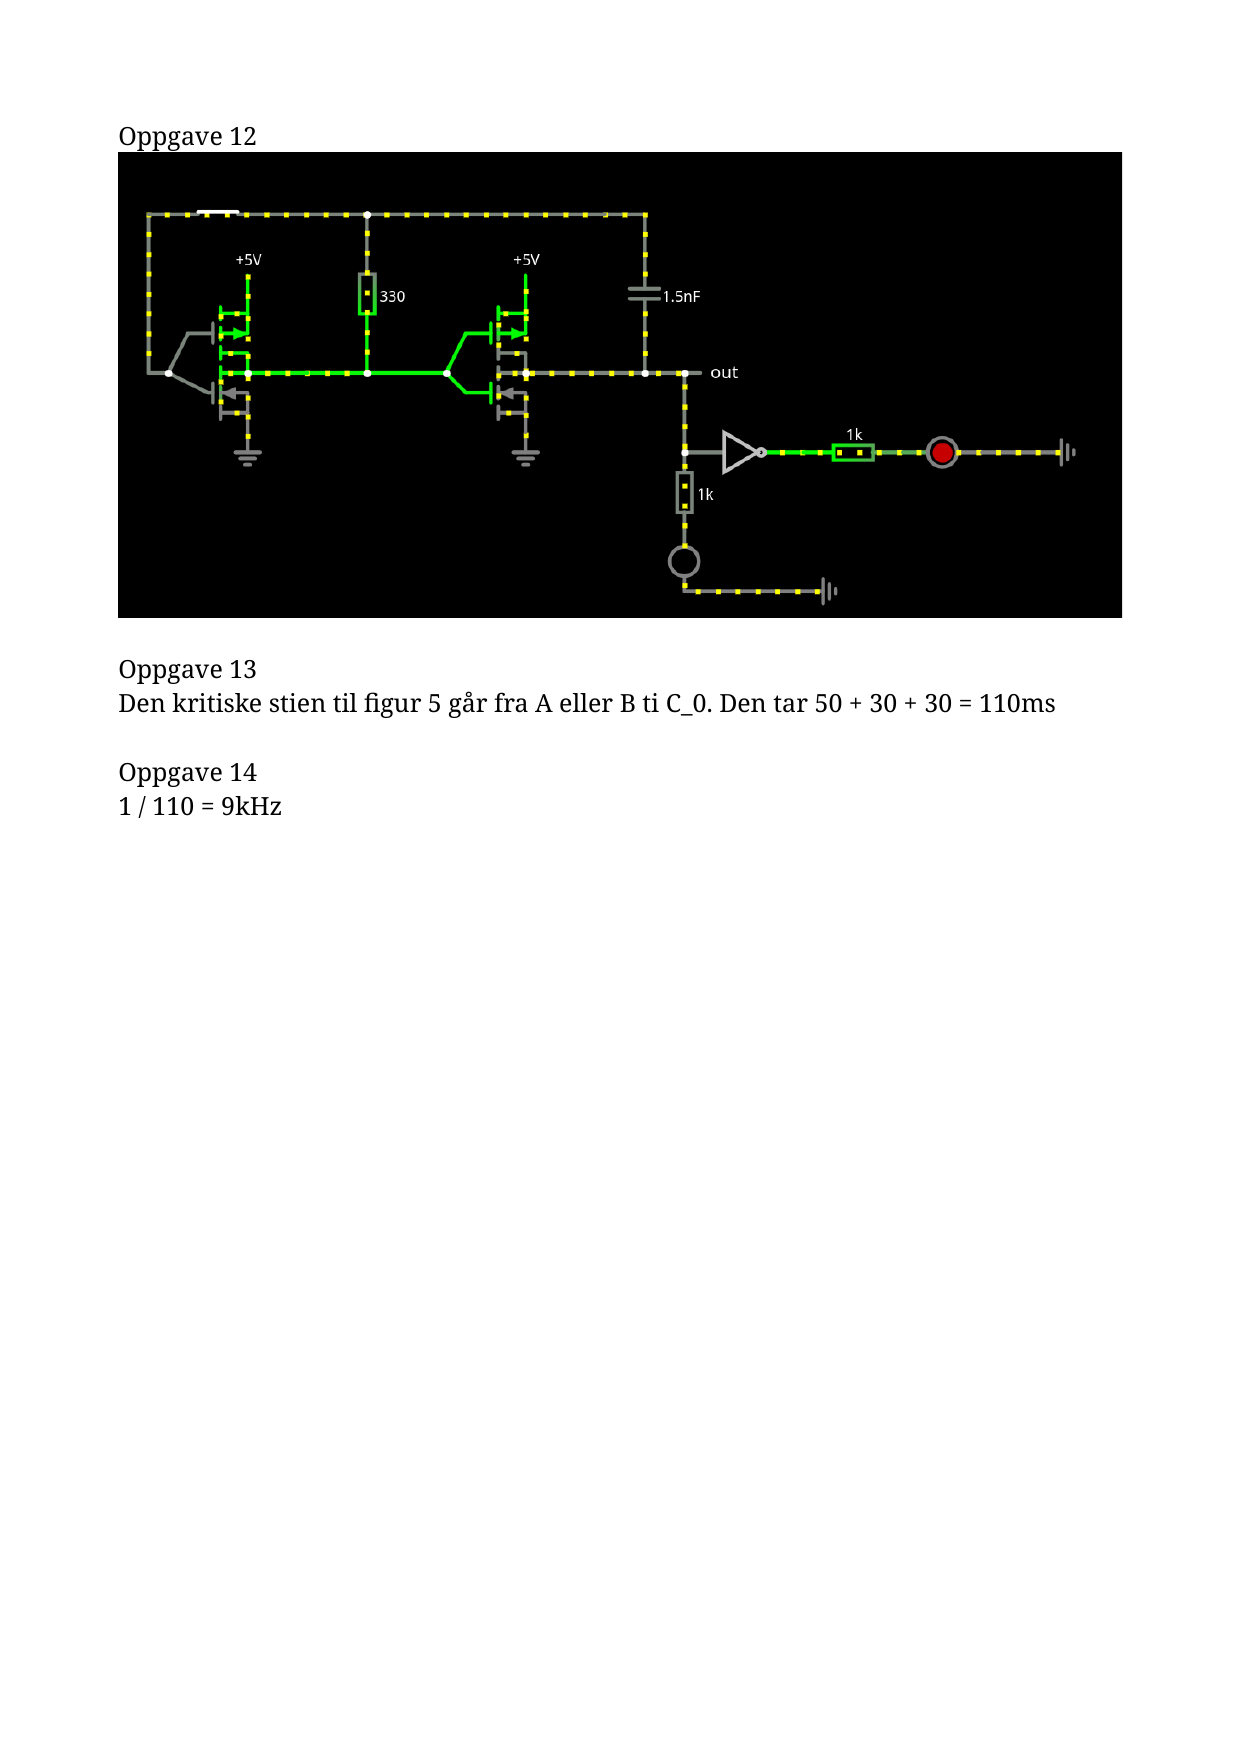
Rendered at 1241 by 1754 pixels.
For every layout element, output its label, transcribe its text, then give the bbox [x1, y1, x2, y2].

text Oppgave 13 [118, 652, 1122, 686]
text Oppgave 14 [118, 754, 1122, 788]
text Oppgave 12 [118, 118, 1122, 152]
picture [118, 152, 1123, 618]
text 1 / 110 = 9kHz [118, 788, 1122, 822]
text Den kritiske stien til figur 5 går fra A eller B ti C_0. Den tar 50 + 30 + 30 = 110ms [118, 686, 1122, 720]
